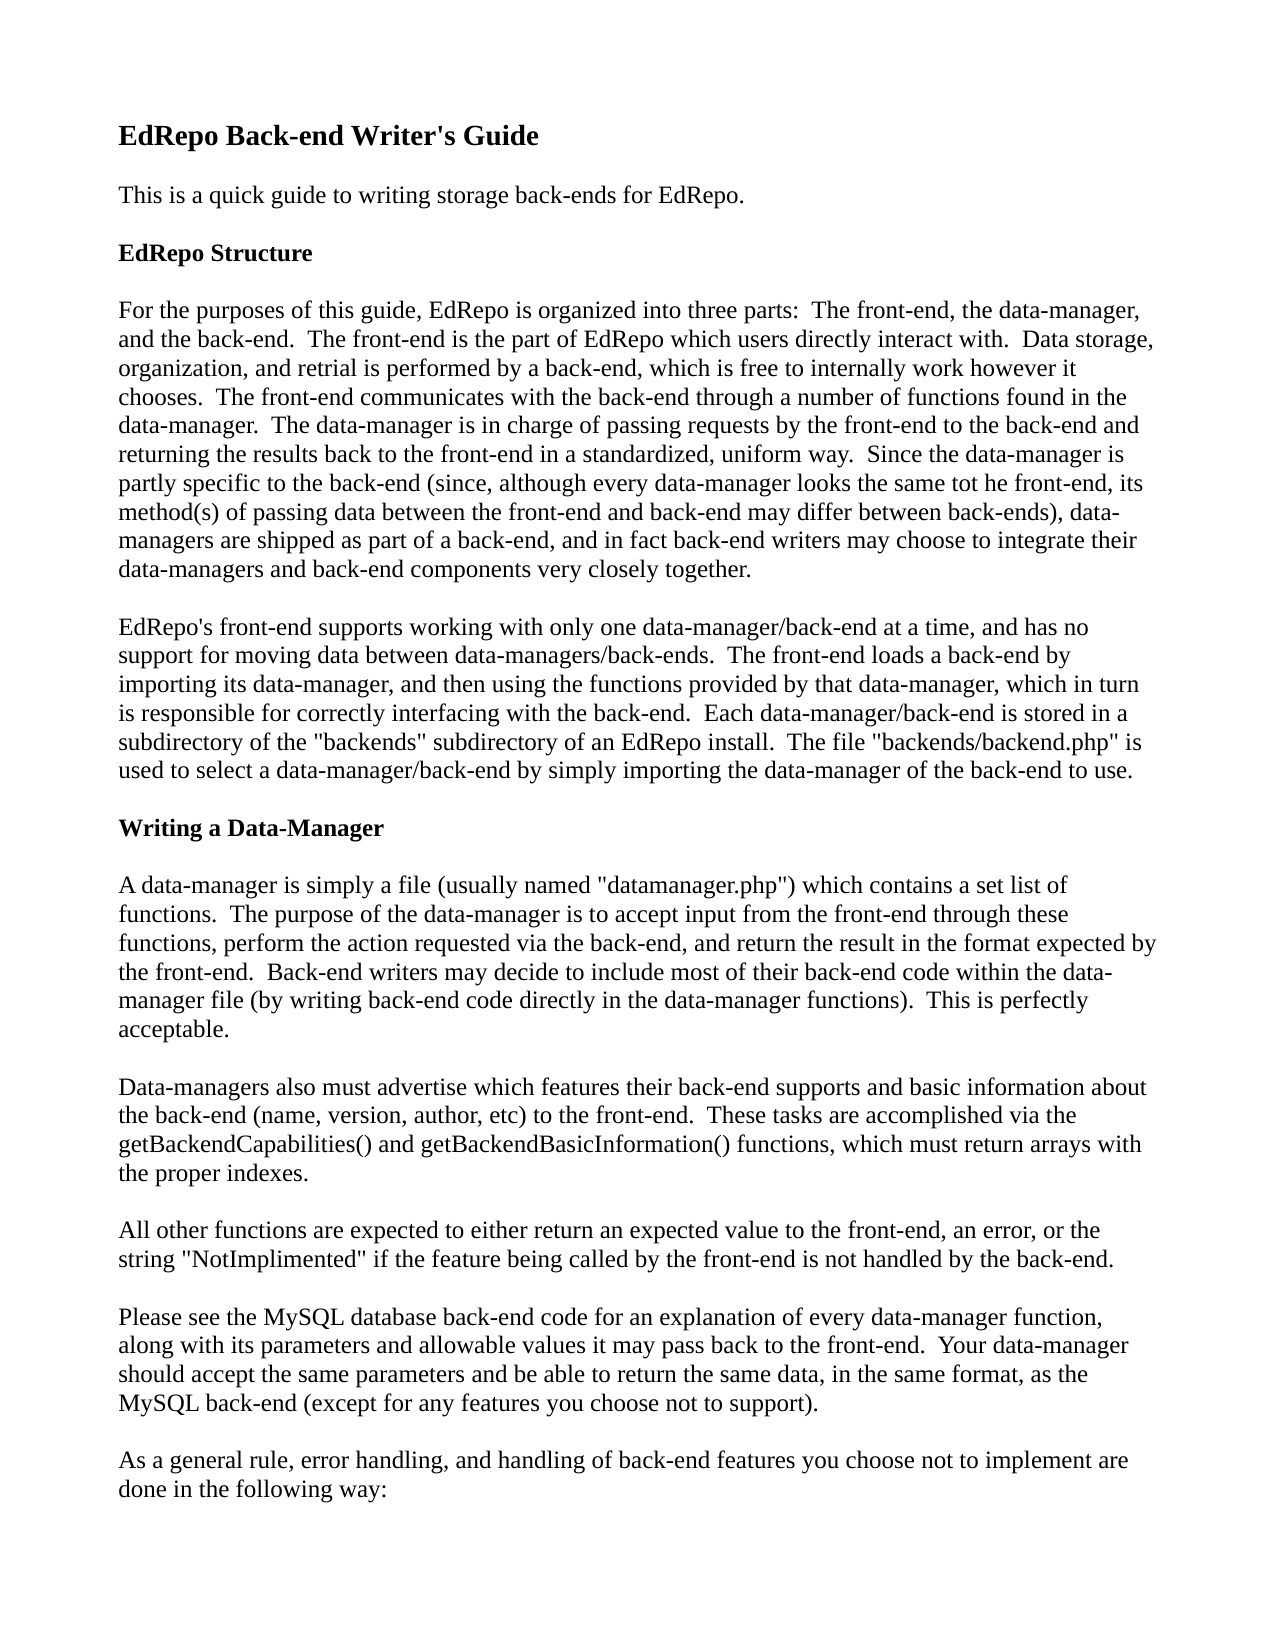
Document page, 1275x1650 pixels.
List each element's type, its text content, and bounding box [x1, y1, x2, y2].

text This is a quick guide to writing storage back-ends for EdRepo. [118, 180, 1157, 209]
text EdRepo Structure [118, 238, 1157, 267]
text EdRepo's front-end supports working with only one data-manager/back-end at a time, and has no support for moving data between data-managers/back-ends. The front-end loads a back-end by importing its data-manager, and then using the functions provided by that data-manager, which in turn is responsible for correctly interfacing with the back-end. Each data-manager/back-end is stored in a subdirectory of the "backends" subdirectory of an EdRepo install. The file "backends/backend.php" is used to select a data-manager/back-end by simply importing the data-manager of the back-end to use. [118, 612, 1157, 784]
text Please see the MySQL database back-end code for an explanation of every data-manager function, along with its parameters and allowable values it may pass back to the front-end. Your data-manager should accept the same parameters and be able to return the same data, in the same format, as the MySQL back-end (except for any features you choose not to support). [118, 1302, 1157, 1417]
text As a general rule, error handling, and handling of back-end features you choose not to implement are done in the following way: [118, 1445, 1157, 1503]
text EdRepo Back-end Writer's Guide [118, 118, 1157, 152]
text For the purposes of this guide, EdRepo is organized into three parts: The front-end, the data-manager, and the back-end. The front-end is the part of EdRepo which users directly interact with. Data storage, organization, and retrial is performed by a back-end, which is free to internally work however it chooses. The front-end communicates with the back-end through a number of functions found in the data-manager. The data-manager is in charge of passing requests by the front-end to the back-end and returning the results back to the front-end in a standardized, uniform way. Since the data-manager is partly specific to the back-end (since, although every data-manager looks the same tot he front-end, its method(s) of passing data between the front-end and back-end may differ between back-ends), data-managers are shipped as part of a back-end, and in fact back-end writers may choose to integrate their data-managers and back-end components very closely together. [118, 295, 1157, 583]
text Writing a Data-Manager [118, 813, 1157, 842]
text A data-manager is simply a file (usually named "datamanager.php") which contains a set list of functions. The purpose of the data-manager is to accept input from the front-end through these functions, perform the action requested via the back-end, and return the result in the format expected by the front-end. Back-end writers may decide to include most of their back-end code within the data-manager file (by writing back-end code directly in the data-manager functions). This is perfectly acceptable. [118, 870, 1157, 1043]
text All other functions are expected to either return an expected value to the front-end, an error, or the string "NotImplimented" if the feature being called by the front-end is not handled by the back-end. [118, 1215, 1157, 1273]
text Data-managers also must advertise which features their back-end supports and basic information about the back-end (name, version, author, etc) to the front-end. These tasks are accomplished via the getBackendCapabilities() and getBackendBasicInformation() functions, which must return arrays with the proper indexes. [118, 1072, 1157, 1187]
